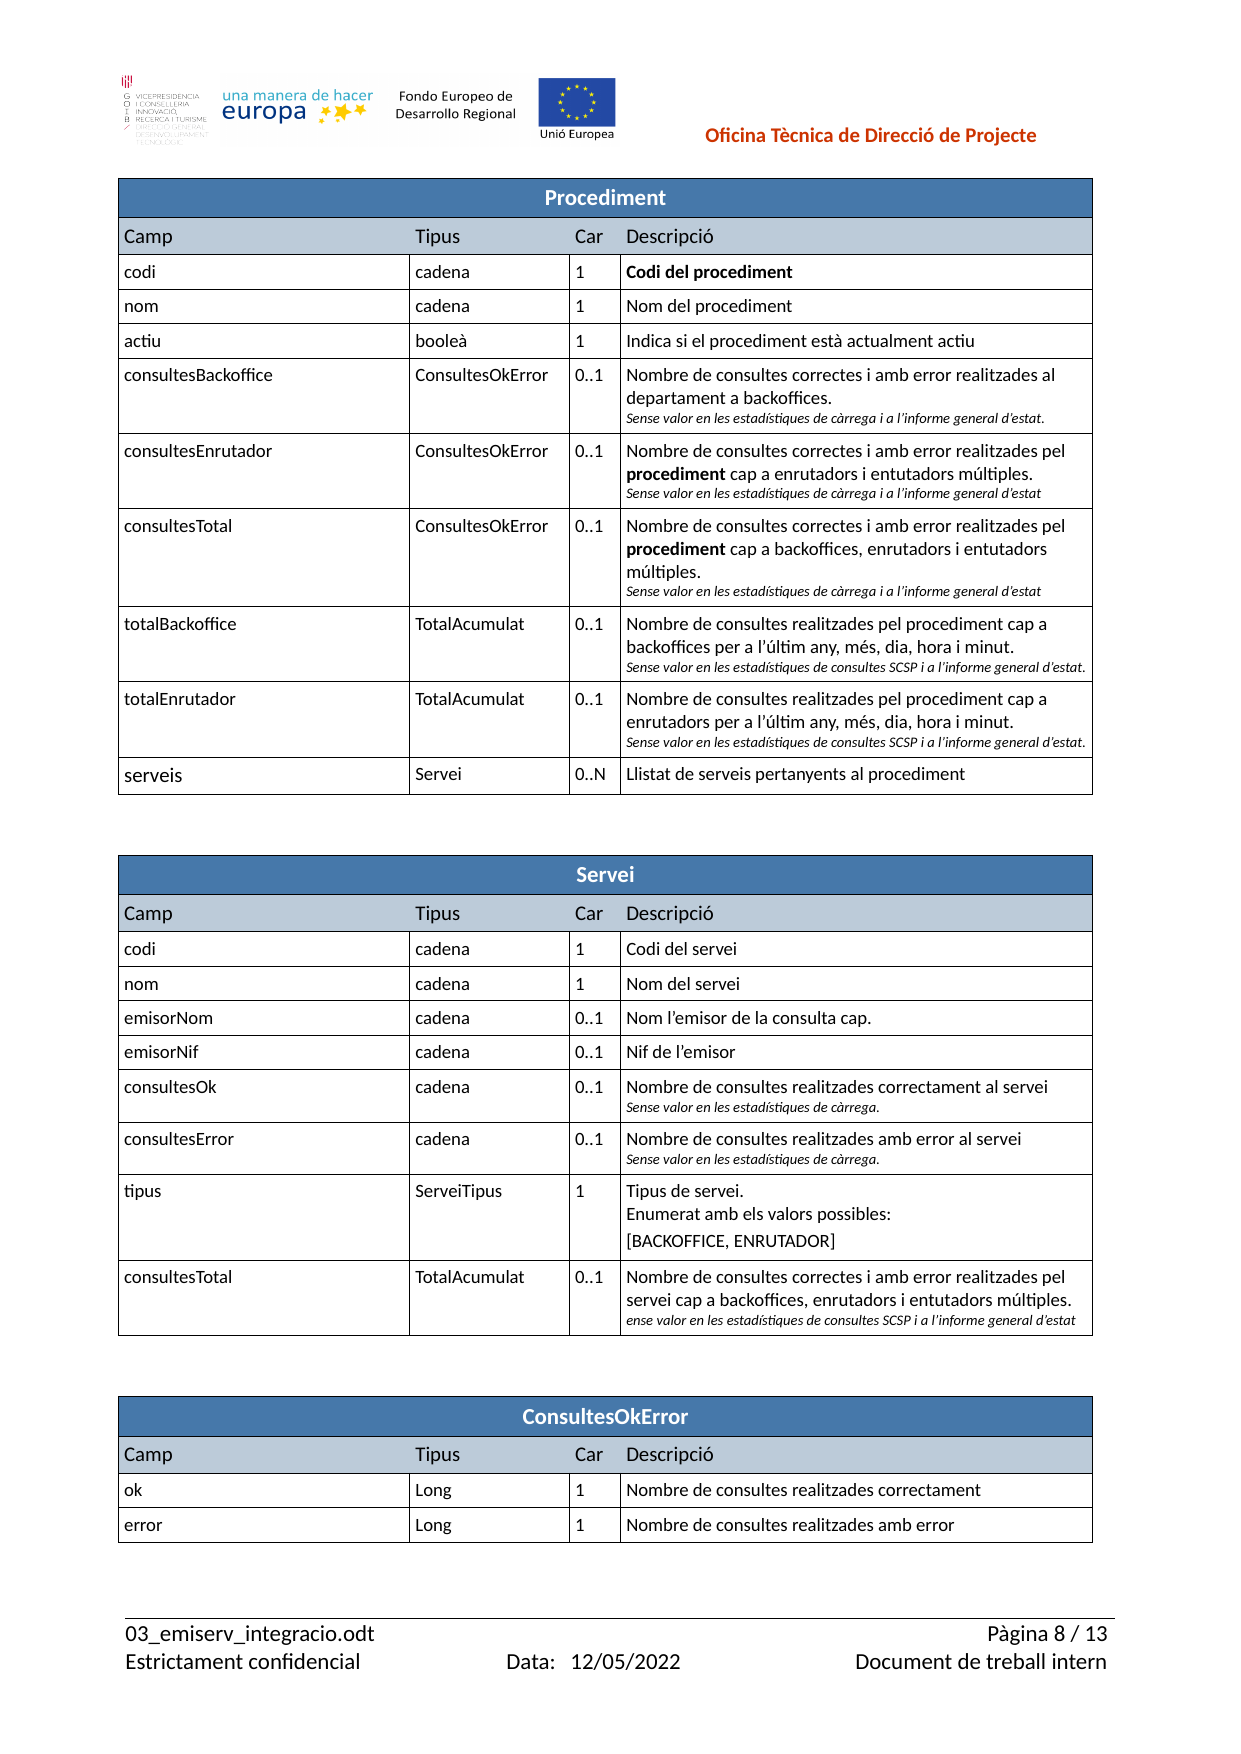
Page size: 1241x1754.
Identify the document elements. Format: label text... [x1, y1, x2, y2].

table_cell nom [119, 290, 409, 323]
table_cell 0..1 [570, 1036, 620, 1069]
table_cell TotalAcumulat [410, 607, 569, 681]
table_cell Nif de l’emisor [621, 1036, 1092, 1069]
table_cell 0..N [570, 758, 620, 794]
table_cell emisorNom [119, 1001, 409, 1035]
table_cell codi [119, 932, 409, 966]
table_cell Nombre de consultes realitzades correctament al servei Sense valor en les estadístiques de càrrega. [621, 1070, 1092, 1122]
table_cell ConsultesOkError [410, 359, 569, 433]
table_cell totalEnrutador [119, 682, 409, 757]
table_cell Camp [119, 1437, 409, 1473]
table_cell nom [119, 967, 409, 1000]
table_cell Long [410, 1508, 569, 1542]
picture [118, 73, 213, 147]
table_cell consultesBackoffice [119, 359, 409, 433]
table_cell ConsultesOkError [410, 434, 569, 508]
table_cell 1 [570, 290, 620, 323]
table_cell Nom del servei [621, 967, 1092, 1000]
table_cell Descripció [620, 895, 1092, 931]
table_cell Car [569, 1437, 620, 1473]
table_cell Tipus de servei. Enumerat amb els valors possibles: [BACKOFFICE, ENRUTADOR] [621, 1175, 1092, 1260]
table_cell 1 [570, 255, 620, 289]
table_cell ServeiTipus [410, 1175, 569, 1260]
table_cell Nombre de consultes realitzades pel procediment cap a enrutadors per a l’últim any, més, dia, hora i minut. Sense valor en les estadístiques de consultes SCSP i a l’informe general d’estat. [621, 682, 1092, 757]
table_cell Llistat de serveis pertanyents al procediment [621, 758, 1092, 794]
table_header ConsultesOkError [119, 1397, 1092, 1436]
table_cell Nombre de consultes realitzades correctament [621, 1474, 1092, 1507]
table_cell cadena [410, 255, 569, 289]
table_cell 1 [570, 1508, 620, 1542]
table_cell ok [119, 1474, 409, 1507]
table_cell cadena [410, 967, 569, 1000]
table_cell Tipus [409, 1437, 569, 1473]
table_cell tipus [119, 1175, 409, 1260]
table_cell Nombre de consultes realitzades amb error al servei Sense valor en les estadístiques de càrrega. [621, 1123, 1092, 1174]
table_cell Nombre de consultes realitzades pel procediment cap a backoffices per a l’últim any, més, dia, hora i minut. Sense valor en les estadístiques de consultes SCSP i a l’informe general d’estat. [621, 607, 1092, 681]
picture [219, 73, 621, 147]
table_cell emisorNif [119, 1036, 409, 1069]
table_cell Tipus [409, 895, 569, 931]
table_cell cadena [410, 290, 569, 323]
table_cell cadena [410, 1036, 569, 1069]
table_header Procediment [119, 179, 1092, 217]
table_cell 0..1 [570, 434, 620, 508]
table_cell codi [119, 255, 409, 289]
table_cell consultesEnrutador [119, 434, 409, 508]
table_cell booleà [410, 324, 569, 358]
table_cell 0..1 [570, 1070, 620, 1122]
table_cell consultesOk [119, 1070, 409, 1122]
table_cell 0..1 [570, 359, 620, 433]
table_cell TotalAcumulat [410, 1261, 569, 1335]
table_cell Codi del servei [621, 932, 1092, 966]
table_cell Nombre de consultes realitzades amb error [621, 1508, 1092, 1542]
table_cell consultesTotal [119, 509, 409, 606]
table_cell Camp [119, 218, 409, 254]
table_cell Car [569, 895, 620, 931]
table_cell cadena [410, 1070, 569, 1122]
table_cell Car [569, 218, 620, 254]
table_cell 0..1 [570, 1123, 620, 1174]
table_cell Nom l’emisor de la consulta cap. [621, 1001, 1092, 1035]
table_cell Codi del procediment [621, 255, 1092, 289]
table_cell Servei [410, 758, 569, 794]
table_cell cadena [410, 1123, 569, 1174]
table_header Servei [119, 856, 1092, 894]
table_cell 1 [570, 932, 620, 966]
table_cell Long [410, 1474, 569, 1507]
table_cell cadena [410, 1001, 569, 1035]
table_cell Descripció [620, 1437, 1092, 1473]
table_cell serveis [119, 758, 409, 794]
table_cell ConsultesOkError [410, 509, 569, 606]
table_cell Camp [119, 895, 409, 931]
table_cell 0..1 [570, 682, 620, 757]
table_cell Descripció [620, 218, 1092, 254]
table_cell consultesTotal [119, 1261, 409, 1335]
table_cell Nom del procediment [621, 290, 1092, 323]
table_cell Nombre de consultes correctes i amb error realitzades pel procediment cap a backoffices, enrutadors i entutadors múltiples. Sense valor en les estadístiques de càrrega i a l’informe general d’estat [621, 509, 1092, 606]
table_cell 0..1 [570, 509, 620, 606]
table_cell error [119, 1508, 409, 1542]
table_cell totalBackoffice [119, 607, 409, 681]
table_cell consultesError [119, 1123, 409, 1174]
table_cell 0..1 [570, 1001, 620, 1035]
table_cell Nombre de consultes correctes i amb error realitzades al departament a backoffices. Sense valor en les estadístiques de càrrega i a l’informe general d’estat. [621, 359, 1092, 433]
table_cell cadena [410, 932, 569, 966]
table_cell 0..1 [570, 607, 620, 681]
table_cell TotalAcumulat [410, 682, 569, 757]
table_cell 0..1 [570, 1261, 620, 1335]
table_cell 1 [570, 967, 620, 1000]
table_cell actiu [119, 324, 409, 358]
table_cell Tipus [409, 218, 569, 254]
table_cell Nombre de consultes correctes i amb error realitzades pel servei cap a backoffices, enrutadors i entutadors múltiples. ense valor en les estadístiques de consultes SCSP i a l’informe general d’estat [621, 1261, 1092, 1335]
table_cell Nombre de consultes correctes i amb error realitzades pel procediment cap a enrutadors i entutadors múltiples. Sense valor en les estadístiques de càrrega i a l’informe general d’estat [621, 434, 1092, 508]
table_cell 1 [570, 324, 620, 358]
table_cell Indica si el procediment està actualment actiu [621, 324, 1092, 358]
table_cell 1 [570, 1175, 620, 1260]
table_cell 1 [570, 1474, 620, 1507]
